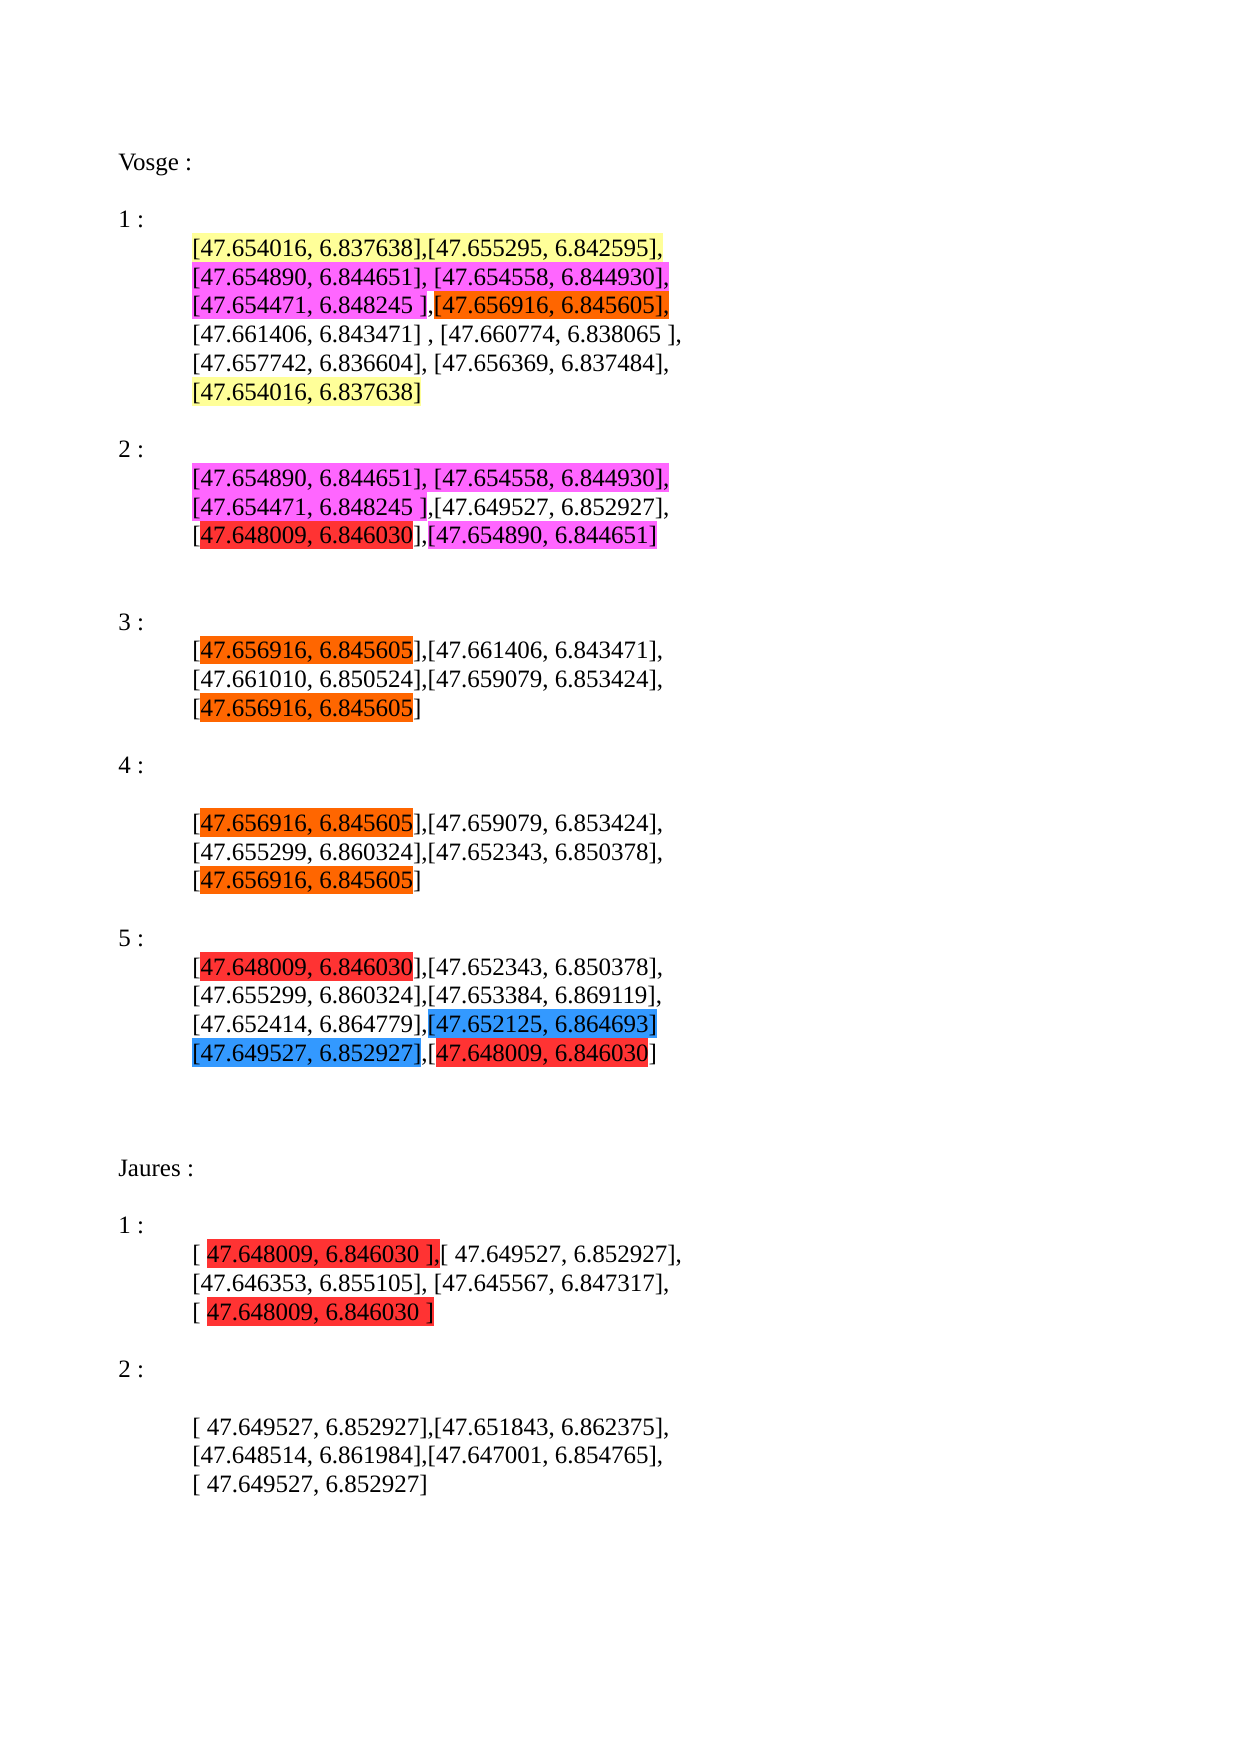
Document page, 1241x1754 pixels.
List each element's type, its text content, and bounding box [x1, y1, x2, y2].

text [47.656916, 6.845605] [118, 693, 1122, 722]
text [ 47.649527, 6.852927] [118, 1469, 1122, 1498]
text [ 47.649527, 6.852927],[47.651843, 6.862375], [118, 1412, 1122, 1441]
text [47.656916, 6.845605],[47.661406, 6.843471], [118, 636, 1122, 664]
text [47.646353, 6.855105], [47.645567, 6.847317], [118, 1268, 1122, 1297]
text [47.654016, 6.837638],[47.655295, 6.842595], [118, 233, 1122, 262]
text Jaures : [118, 1153, 1122, 1182]
text [47.654890, 6.844651], [47.654558, 6.844930], [118, 463, 1122, 492]
text 5 : [118, 923, 1122, 952]
text [47.661010, 6.850524],[47.659079, 6.853424], [118, 664, 1122, 693]
text [ 47.648009, 6.846030 ],[ 47.649527, 6.852927], [118, 1239, 1122, 1268]
text [47.652414, 6.864779],[47.652125, 6.864693] [118, 1009, 1122, 1038]
text 3 : [118, 607, 1122, 636]
text [47.654471, 6.848245 ],[47.656916, 6.845605], [118, 291, 1122, 319]
text [47.661406, 6.843471] , [47.660774, 6.838065 ], [118, 319, 1122, 348]
text [47.655299, 6.860324],[47.653384, 6.869119], [118, 981, 1122, 1009]
text [47.654016, 6.837638] [118, 377, 1122, 406]
text 1 : [118, 1211, 1122, 1239]
text [47.648009, 6.846030],[47.654890, 6.844651] [118, 521, 1122, 549]
text [47.654890, 6.844651], [47.654558, 6.844930], [118, 262, 1122, 291]
text [47.656916, 6.845605] [118, 866, 1122, 894]
text Vosge : [118, 147, 1122, 176]
text [47.648009, 6.846030],[47.652343, 6.850378], [118, 952, 1122, 981]
text [47.656916, 6.845605],[47.659079, 6.853424], [118, 808, 1122, 837]
text [47.657742, 6.836604], [47.656369, 6.837484], [118, 348, 1122, 377]
text 4 : [118, 751, 1122, 779]
text [47.654471, 6.848245 ],[47.649527, 6.852927], [118, 492, 1122, 521]
text [47.649527, 6.852927],[47.648009, 6.846030] [118, 1038, 1122, 1067]
text [47.648514, 6.861984],[47.647001, 6.854765], [118, 1441, 1122, 1469]
text 1 : [118, 204, 1122, 233]
text 2 : [118, 1354, 1122, 1383]
text 2 : [118, 434, 1122, 463]
text [ 47.648009, 6.846030 ] [118, 1297, 1122, 1326]
text [47.655299, 6.860324],[47.652343, 6.850378], [118, 837, 1122, 866]
